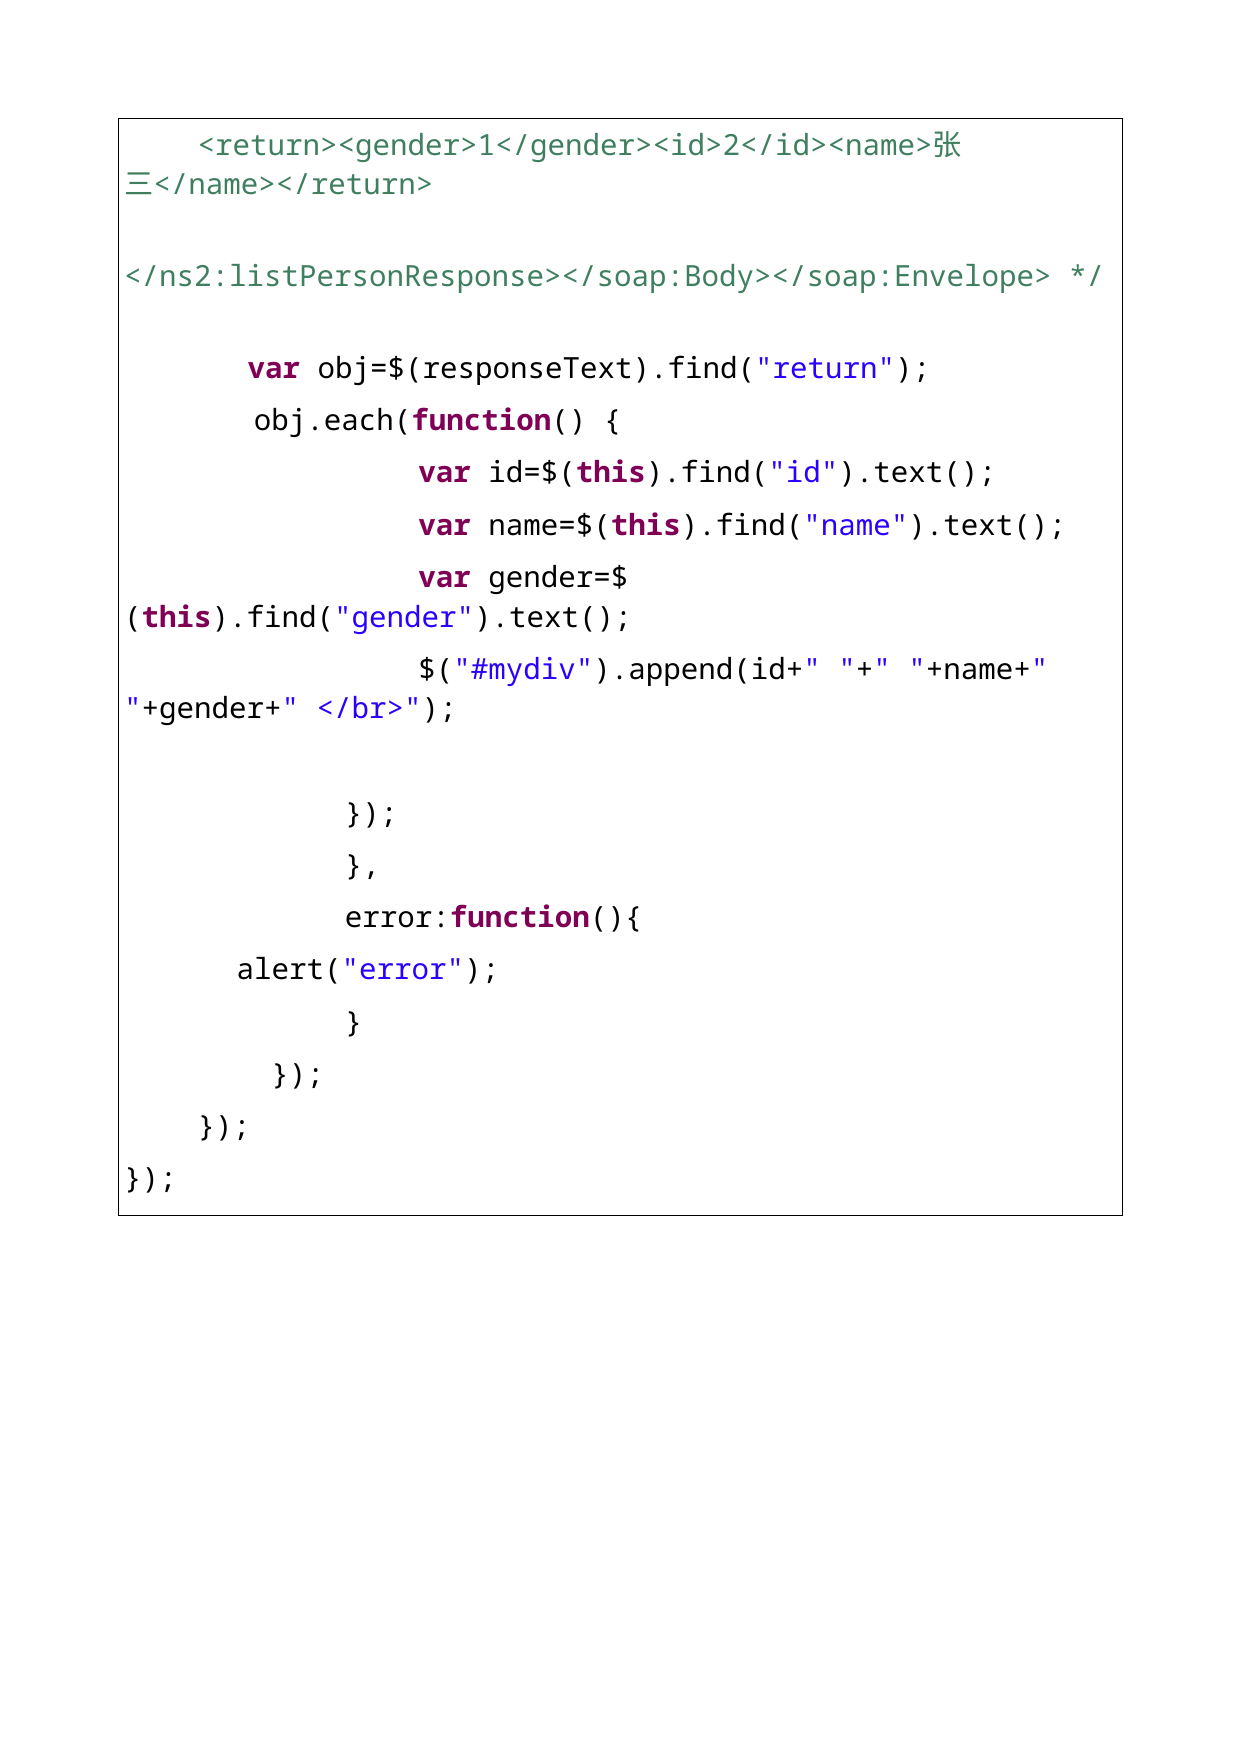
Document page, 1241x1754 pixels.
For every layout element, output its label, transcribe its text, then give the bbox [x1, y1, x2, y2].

table_header <return><gender>1</gender><id>2</id><name>张三</name></return> </ns2:listPersonResponse></soap:Body></soap:Envelope> */ var obj=$(responseText).find("return"); obj.each(function() { var id=$(this).find("id").text(); var name=$(this).find("name").text(); var gender=$(this).find("gender").text(); $("#mydiv").append(id+" "+" "+name+" "+gender+" </br>"); }); }, error:function(){ alert("error"); } }); }); }); [119, 119, 1122, 1215]
